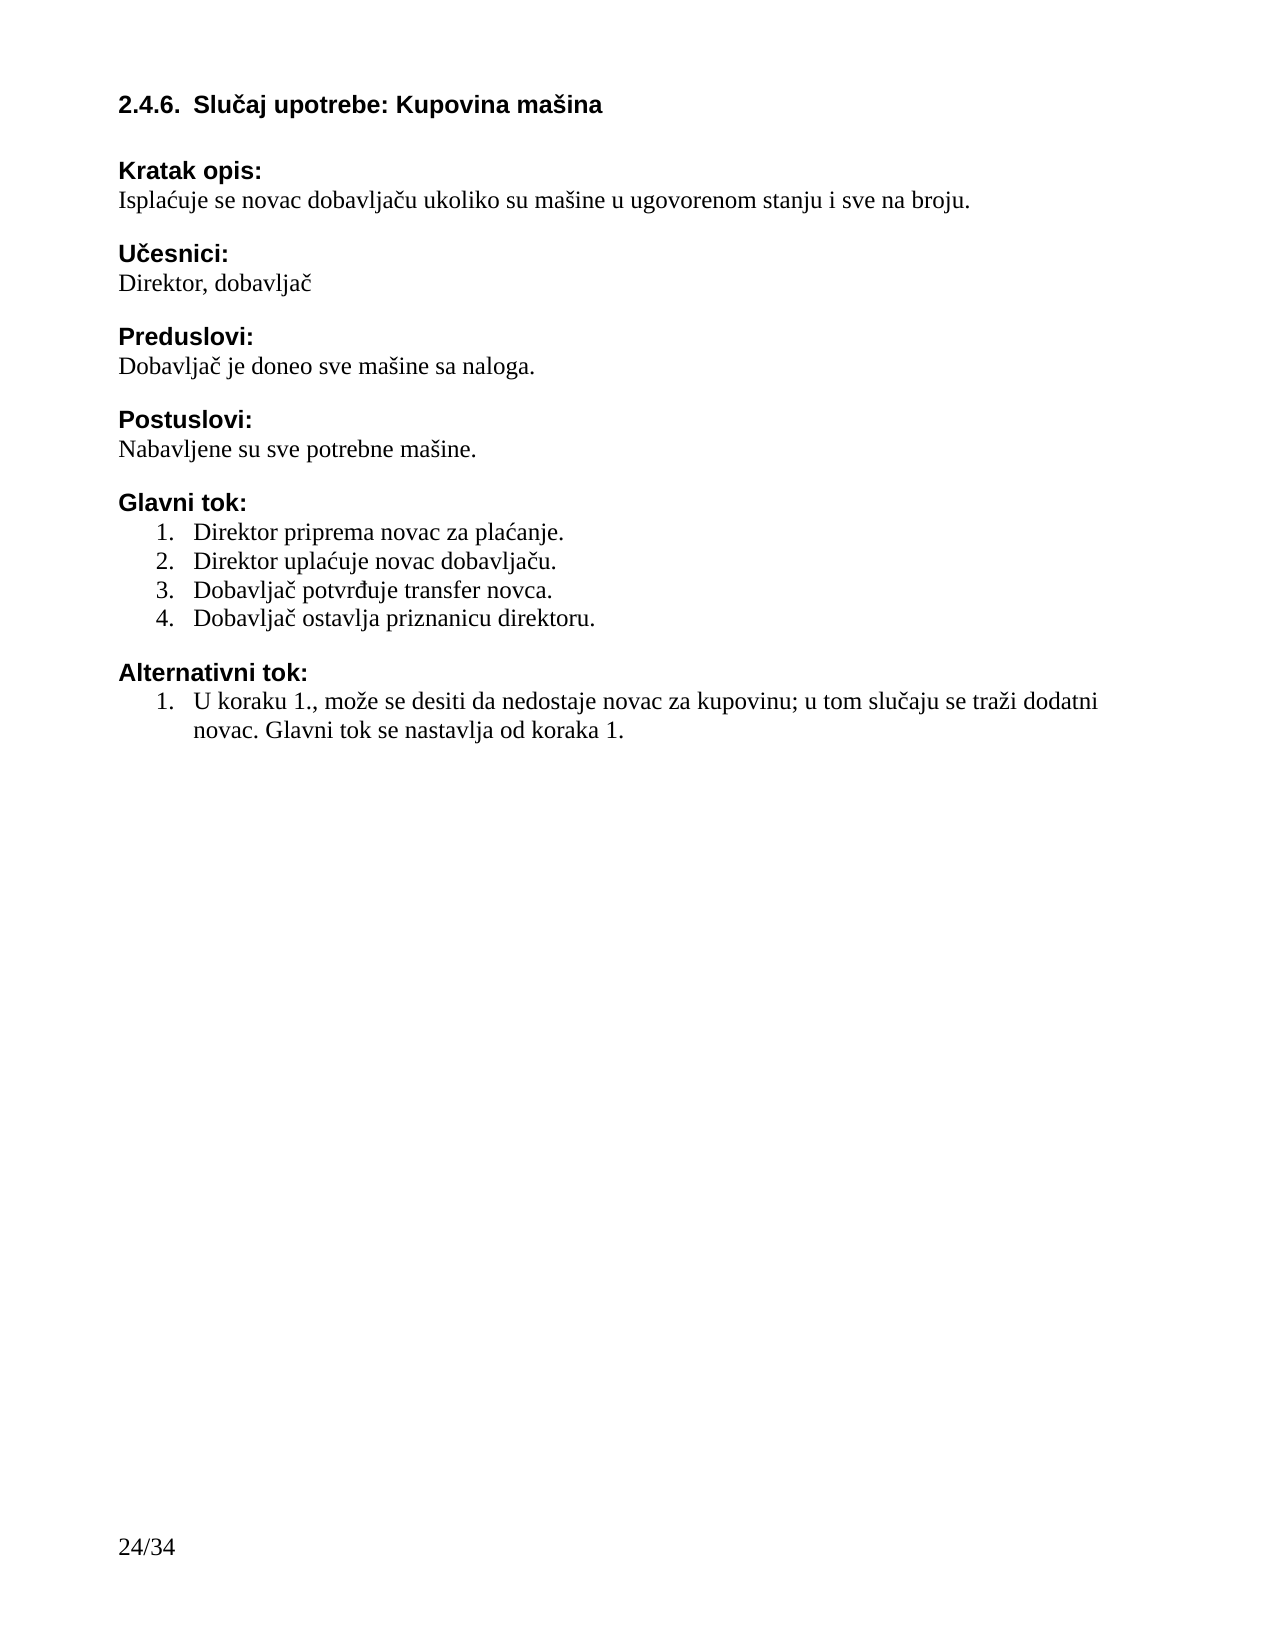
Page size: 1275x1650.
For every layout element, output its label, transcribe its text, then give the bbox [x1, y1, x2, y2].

subtitle Slučaj upotrebe: Kupovina mašina [118, 89, 1157, 118]
subtitle Glavni tok: [118, 488, 1157, 517]
subtitle Kratak opis: [118, 156, 1157, 185]
list Dobavljač potvrđuje transfer novca. [156, 575, 1157, 603]
subtitle Učesnici: [118, 239, 1157, 268]
list Direktor priprema novac za plaćanje. [156, 517, 1157, 546]
subtitle Alternativni tok: [118, 658, 1157, 686]
text Isplaćuje se novac dobavljaču ukoliko su mašine u ugovorenom stanju i sve na broju. [118, 185, 1157, 214]
list Dobavljač ostavlja priznanicu direktoru. [156, 603, 1157, 632]
list U koraku 1., može se desiti da nedostaje novac za kupovinu; u tom slučaju se traži dodatni novac. Glavni tok se nastavlja od koraka 1. [156, 686, 1157, 744]
subtitle Preduslovi: [118, 322, 1157, 351]
text Nabavljene su sve potrebne mašine. [118, 434, 1157, 463]
text Dobavljač je doneo sve mašine sa naloga. [118, 351, 1157, 380]
text Direktor, dobavljač [118, 268, 1157, 297]
subtitle Postuslovi: [118, 405, 1157, 434]
list Direktor uplaćuje novac dobavljaču. [156, 546, 1157, 575]
